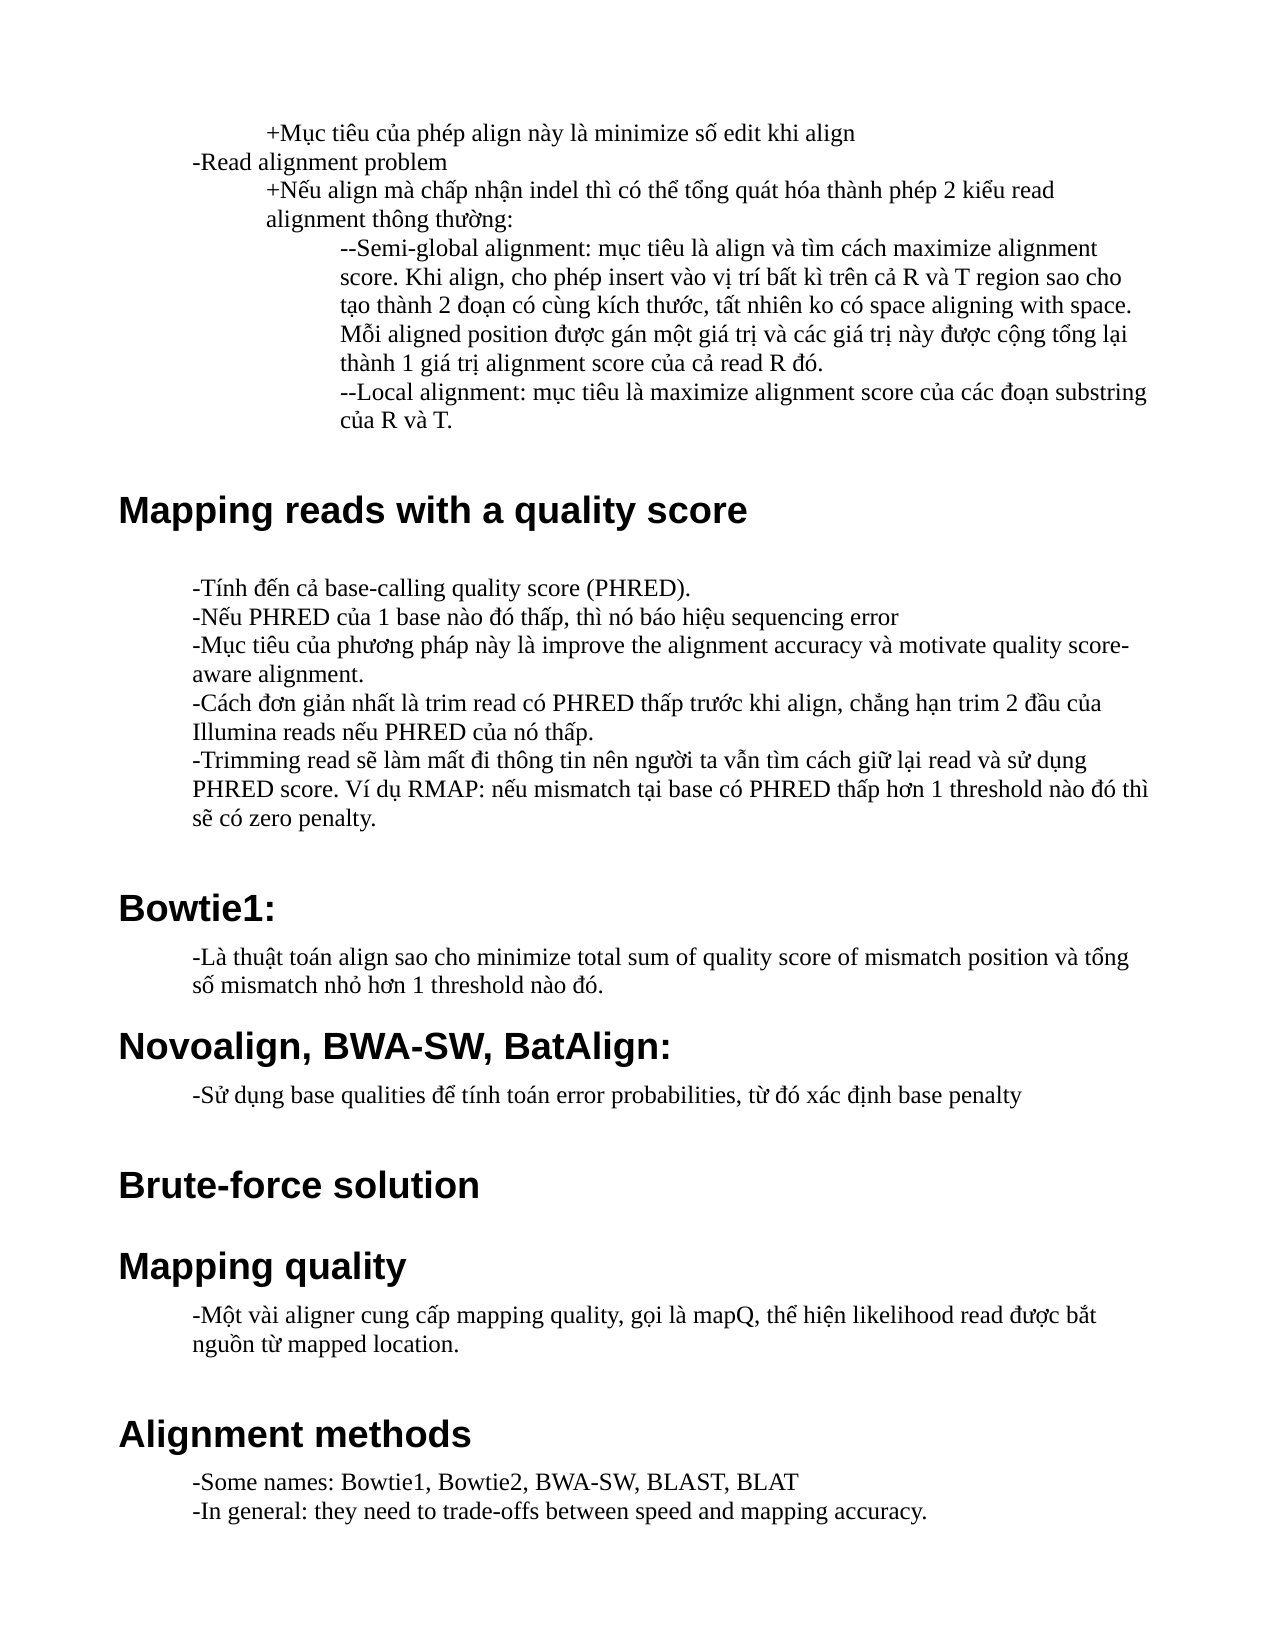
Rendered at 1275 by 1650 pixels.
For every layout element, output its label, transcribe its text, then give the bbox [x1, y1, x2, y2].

text -Tính đến cả base-calling quality score (PHRED). [118, 573, 1157, 602]
text -Một vài aligner cung cấp mapping quality, gọi là mapQ, thể hiện likelihood read được bắt nguồn từ mapped location. [118, 1300, 1157, 1358]
text -Trimming read sẽ làm mất đi thông tin nên người ta vẫn tìm cách giữ lại read và sử dụng PHRED score. Ví dụ RMAP: nếu mismatch tại base có PHRED thấp hơn 1 threshold nào đó thì sẽ có zero penalty. [118, 746, 1157, 832]
subtitle Mapping quality [118, 1244, 1157, 1288]
text +Nếu align mà chấp nhận indel thì có thể tổng quát hóa thành phép 2 kiểu read alignment thông thường: [118, 176, 1157, 233]
subtitle Mapping reads with a quality score [118, 488, 1157, 532]
text -Sử dụng base qualities để tính toán error probabilities, từ đó xác định base penalty [118, 1080, 1157, 1109]
text -Mục tiêu của phương pháp này là improve the alignment accuracy và motivate quality score- aware alignment. [118, 631, 1157, 688]
text -In general: they need to trade-offs between speed and mapping accuracy. [118, 1496, 1157, 1525]
text -Cách đơn giản nhất là trim read có PHRED thấp trước khi align, chẳng hạn trim 2 đầu của Illumina reads nếu PHRED của nó thấp. [118, 688, 1157, 746]
subtitle Brute-force solution [118, 1163, 1157, 1206]
text --Local alignment: mục tiêu là maximize alignment score của các đoạn substring của R và T. [118, 377, 1157, 434]
text --Semi-global alignment: mục tiêu là align và tìm cách maximize alignment score. Khi align, cho phép insert vào vị trí bất kì trên cả R và T region sao cho tạo thành 2 đoạn có cùng kích thước, tất nhiên ko có space aligning with space. Mỗi aligned position được gán một giá trị và các giá trị này được cộng tổng lại thành 1 giá trị alignment score của cả read R đó. [118, 233, 1157, 377]
text -Là thuật toán align sao cho minimize total sum of quality score of mismatch position và tổng số mismatch nhỏ hơn 1 threshold nào đó. [118, 942, 1157, 999]
text -Nếu PHRED của 1 base nào đó thấp, thì nó báo hiệu sequencing error [118, 602, 1157, 631]
subtitle Alignment methods [118, 1411, 1157, 1455]
text +Mục tiêu của phép align này là minimize số edit khi align [118, 118, 1157, 147]
subtitle Bowtie1: [118, 886, 1157, 929]
text -Some names: Bowtie1, Bowtie2, BWA-SW, BLAST, BLAT [118, 1467, 1157, 1496]
subtitle Novoalign, BWA-SW, BatAlign: [118, 1024, 1157, 1068]
text -Read alignment problem [118, 147, 1157, 176]
